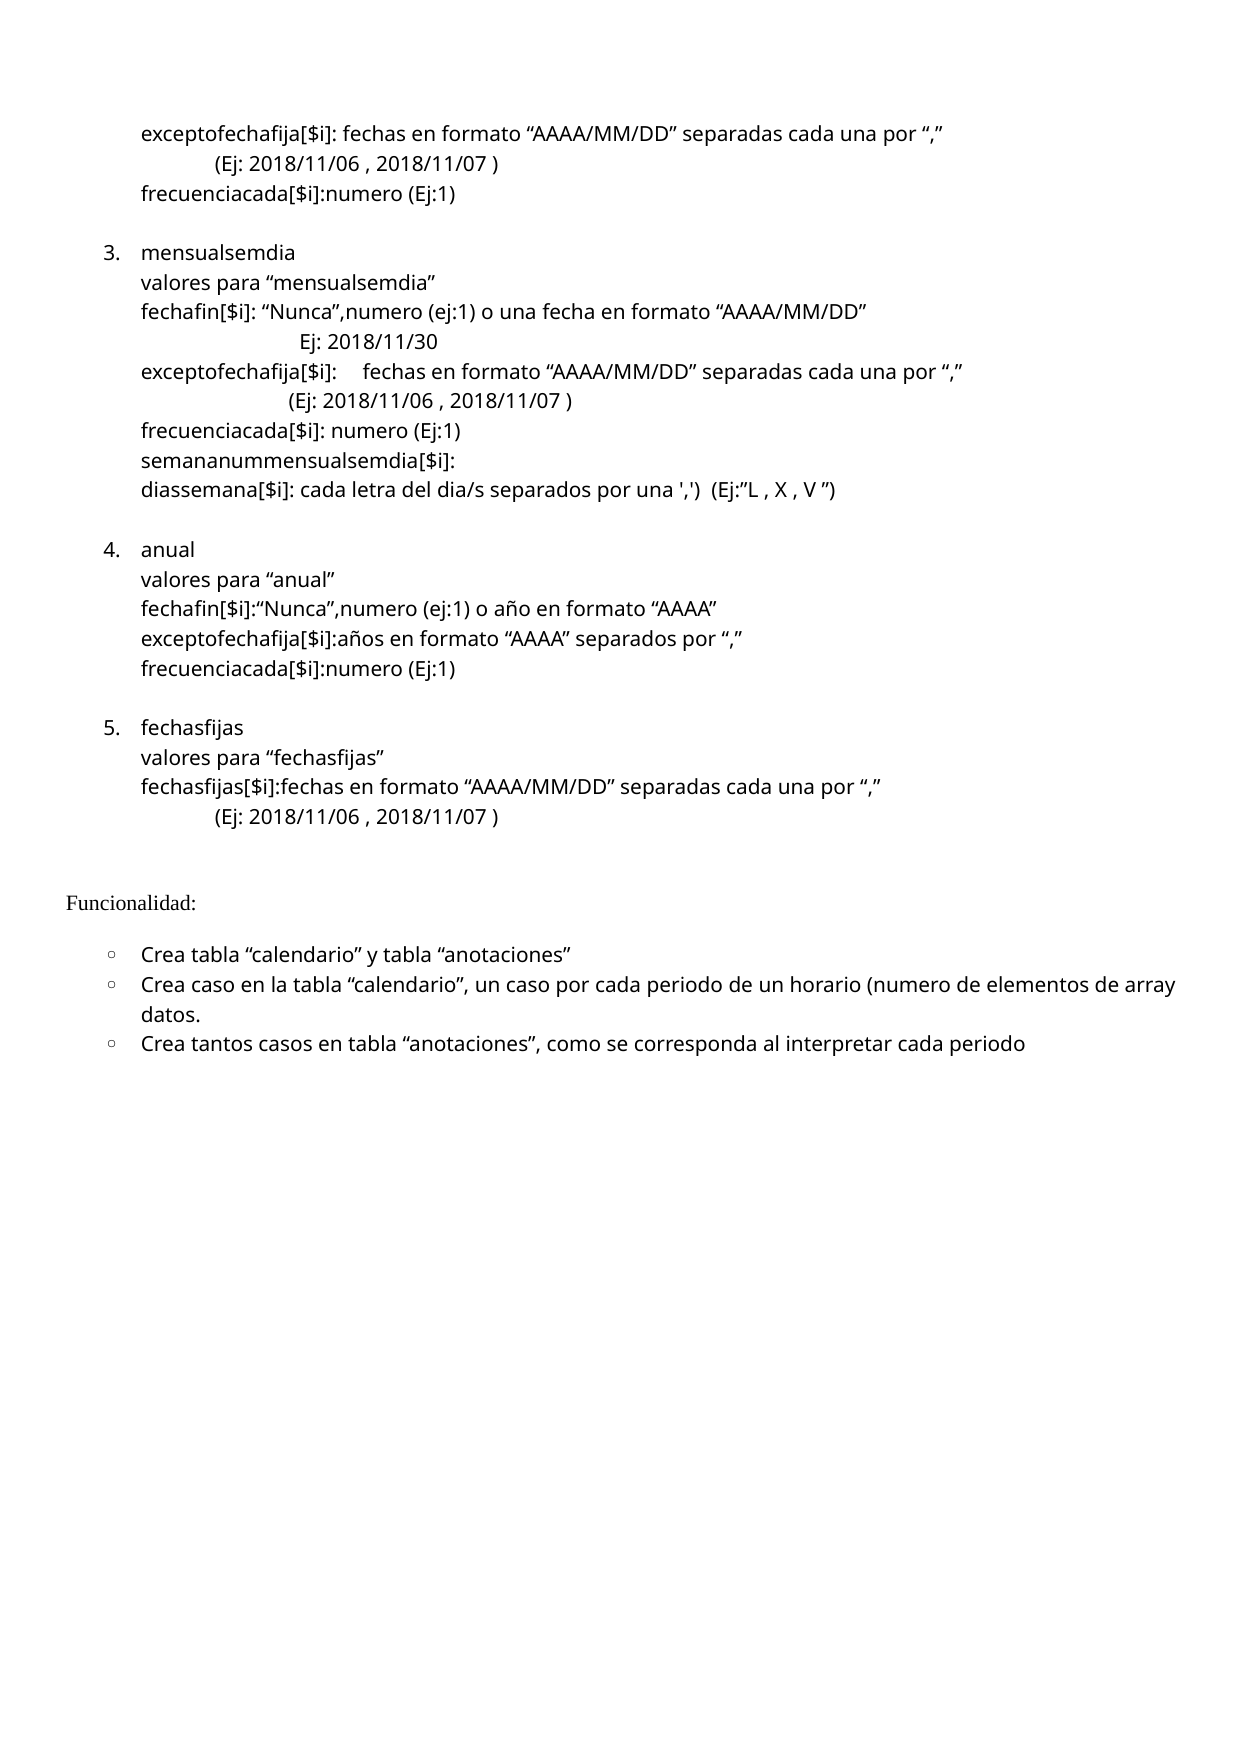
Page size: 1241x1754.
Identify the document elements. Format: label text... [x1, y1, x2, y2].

list fechasfijas [103, 712, 1181, 742]
list Crea caso en la tabla “calendario”, un caso por cada periodo de un horario (numero de elementos de array datos. [103, 969, 1181, 1028]
list exceptofechafija[$i]:años en formato “AAAA” separados por “,” [103, 623, 1181, 652]
list frecuenciacada[$i]:numero (Ej:1) [103, 652, 1181, 682]
list Crea tantos casos en tabla “anotaciones”, como se corresponda al interpretar cada periodo [103, 1028, 1181, 1058]
list anual [103, 534, 1181, 563]
list valores para “anual” [103, 563, 1181, 593]
list fechafin[$i]:“Nunca”,numero (ej:1) o año en formato “AAAA” [103, 593, 1181, 623]
list exceptofechafija[$i]: fechas en formato “AAAA/MM/DD” separadas cada una por “,” (Ej: 2018/11/06 , 2018/11/07 ) [103, 356, 1181, 415]
list mensualsemdia [103, 237, 1181, 267]
list semananummensualsemdia[$i]: [103, 445, 1181, 474]
list valores para “fechasfijas” [103, 742, 1181, 771]
list exceptofechafija[$i]: fechas en formato “AAAA/MM/DD” separadas cada una por “,” (Ej: 2018/11/06 , 2018/11/07 ) [103, 118, 1181, 177]
list diassemana[$i]: cada letra del dia/s separados por una ',') (Ej:”L , X , V ”) [103, 474, 1181, 504]
list Ej: 2018/11/30 [103, 326, 1181, 356]
list frecuenciacada[$i]: numero (Ej:1) [103, 415, 1181, 445]
list valores para “mensualsemdia” [103, 267, 1181, 296]
list fechasfijas[$i]:fechas en formato “AAAA/MM/DD” separadas cada una por “,” (Ej: 2018/11/06 , 2018/11/07 ) [103, 771, 1181, 831]
list Crea tabla “calendario” y tabla “anotaciones” [103, 939, 1181, 969]
text Funcionalidad: [66, 890, 1181, 915]
list fechafin[$i]: “Nunca”,numero (ej:1) o una fecha en formato “AAAA/MM/DD” [103, 296, 1181, 326]
list frecuenciacada[$i]:numero (Ej:1) [103, 177, 1181, 207]
